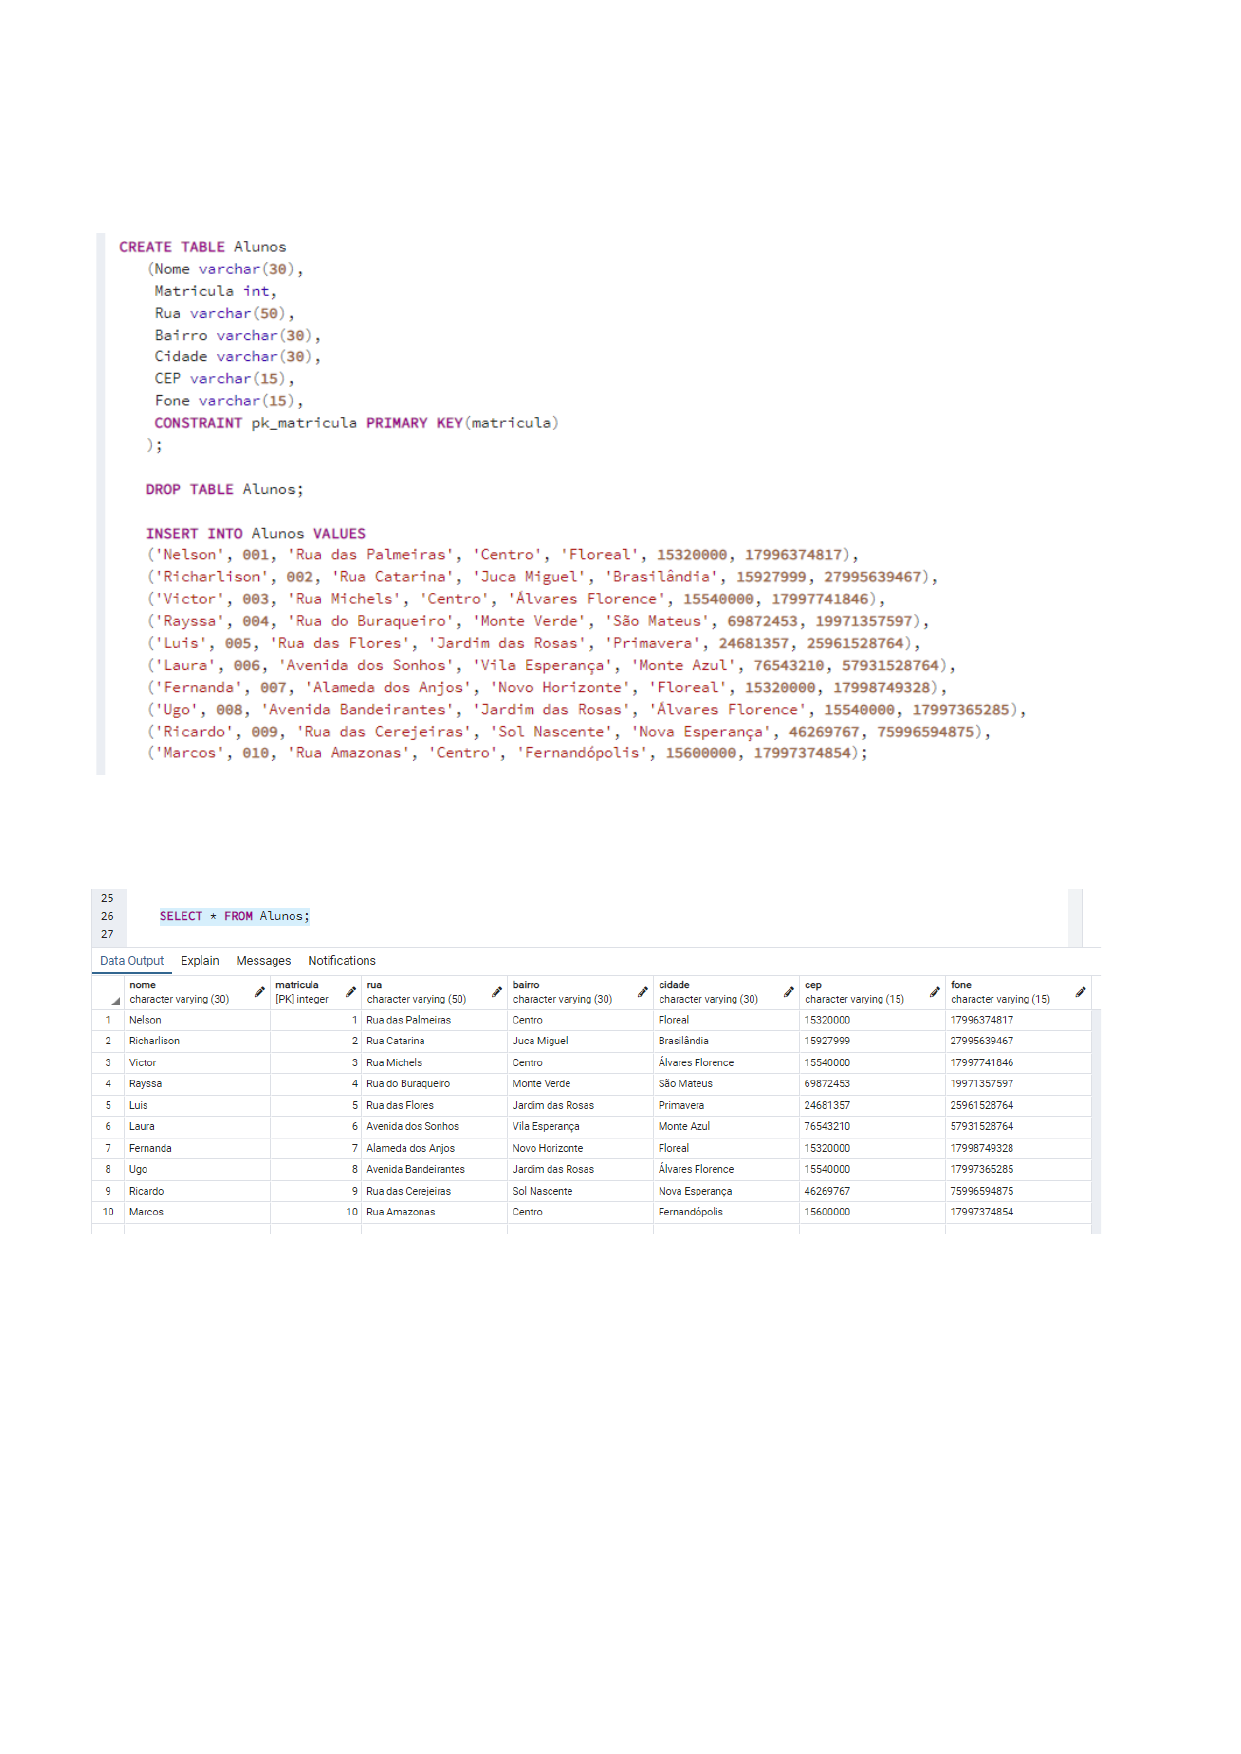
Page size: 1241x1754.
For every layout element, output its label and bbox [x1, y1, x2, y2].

picture [96, 233, 1101, 775]
picture [91, 889, 1102, 1234]
